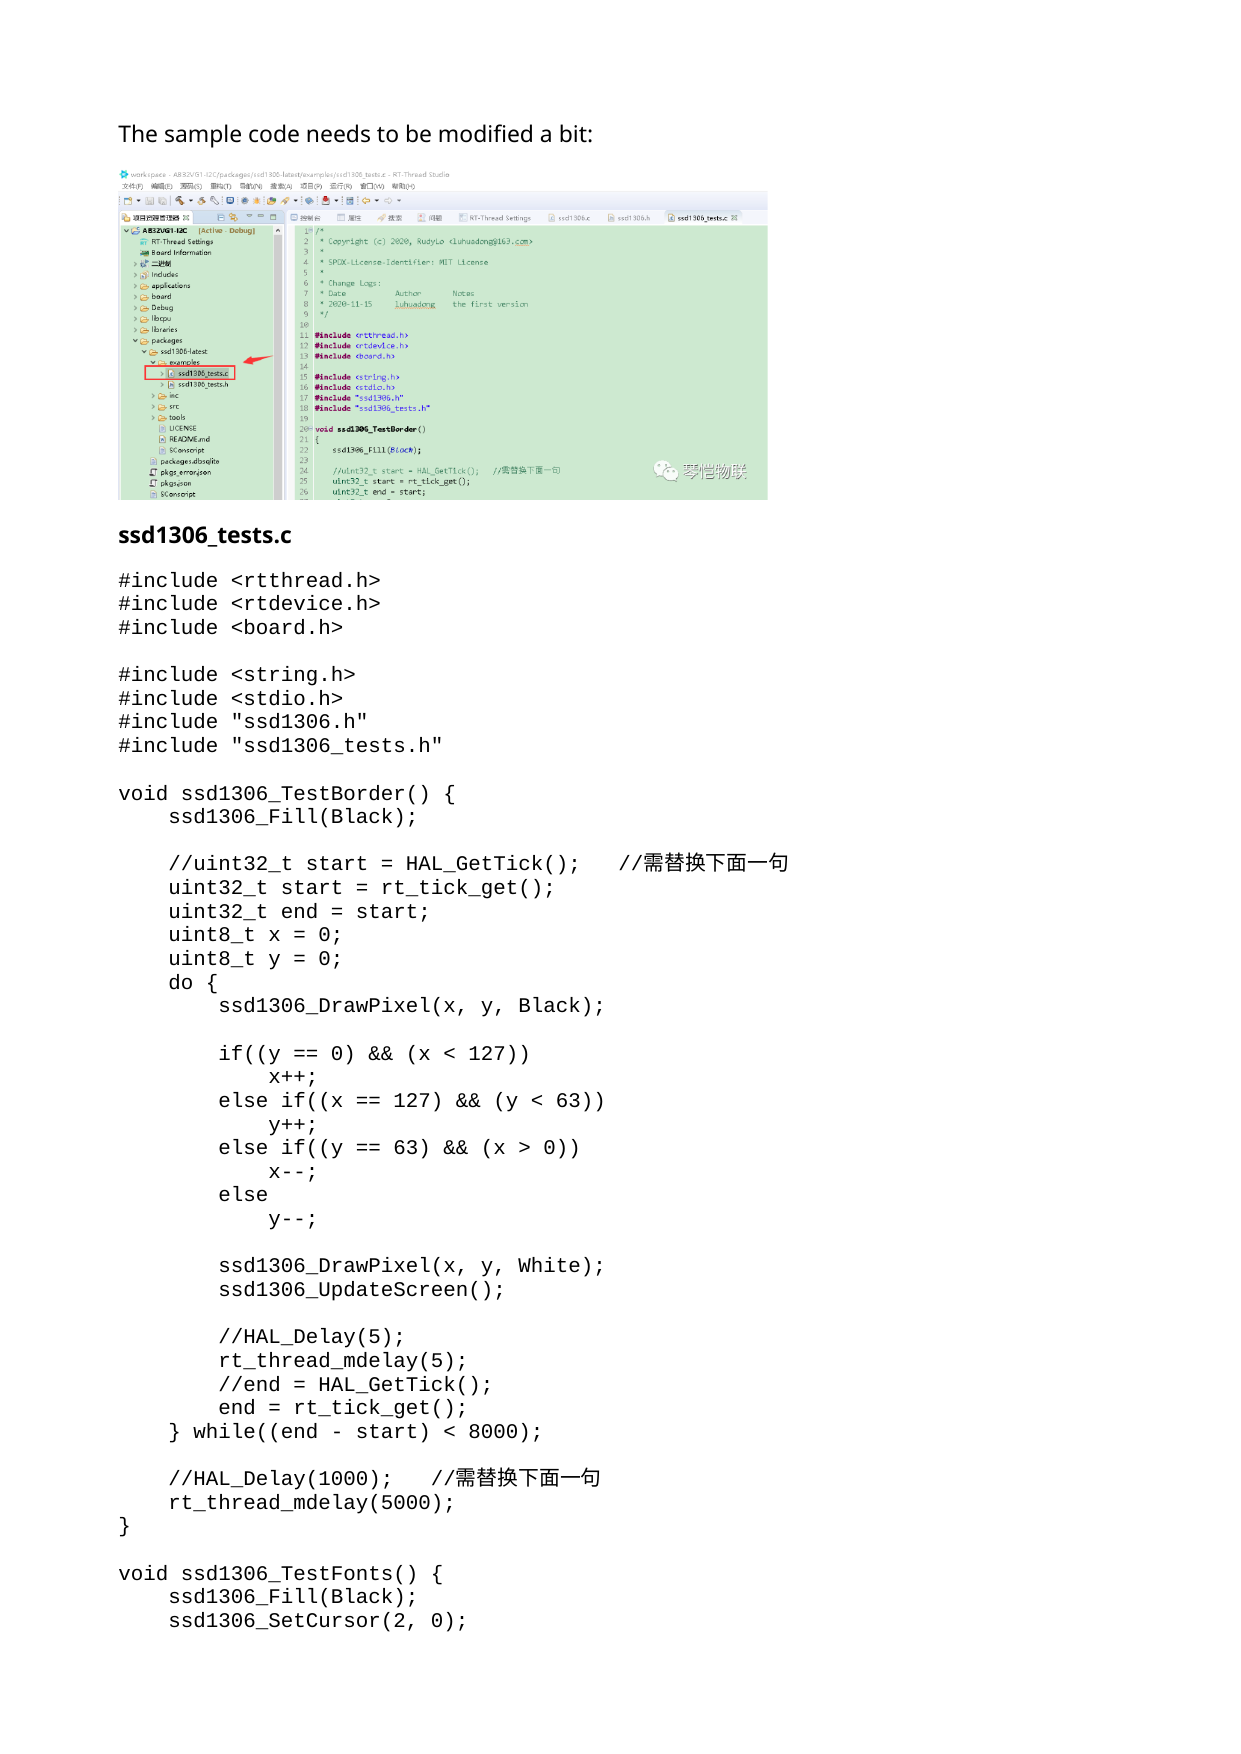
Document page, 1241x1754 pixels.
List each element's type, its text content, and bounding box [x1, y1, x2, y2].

text x--; [118, 1161, 1122, 1184]
text #include "ssd1306.h" [118, 712, 1122, 735]
text } while((end - start) < 8000); [118, 1421, 1122, 1444]
text ssd1306_tests.c [118, 519, 1122, 550]
text x++; [118, 1066, 1122, 1090]
text rt_thread_mdelay(5); [118, 1350, 1122, 1374]
text } [118, 1516, 1122, 1539]
text else if((x == 127) && (y < 63)) [118, 1090, 1122, 1113]
text void ssd1306_TestBorder() { [118, 782, 1122, 806]
text ssd1306_DrawPixel(x, y, White); [118, 1255, 1122, 1279]
text y++; [118, 1113, 1122, 1137]
text void ssd1306_TestFonts() { [118, 1563, 1122, 1586]
text else [118, 1184, 1122, 1208]
text #include <board.h> [118, 617, 1122, 641]
text //HAL_Delay(5); [118, 1326, 1122, 1350]
text uint8_t x = 0; [118, 924, 1122, 948]
text #include <rtdevice.h> [118, 593, 1122, 617]
text ssd1306_UpdateScreen(); [118, 1279, 1122, 1303]
text #include <rtthread.h> [118, 570, 1122, 593]
text end = rt_tick_get(); [118, 1397, 1122, 1421]
text y--; [118, 1208, 1122, 1232]
text ssd1306_SetCursor(2, 0); [118, 1610, 1122, 1634]
text else if((y == 63) && (x > 0)) [118, 1137, 1122, 1161]
text ssd1306_Fill(Black); [118, 1586, 1122, 1610]
text The sample code needs to be modified a bit: [118, 118, 1122, 149]
picture [118, 168, 768, 500]
text //uint32_t start = HAL_GetTick(); //需替换下面一句 [118, 853, 1122, 877]
text rt_thread_mdelay(5000); [118, 1492, 1122, 1516]
text do { [118, 972, 1122, 995]
text uint32_t start = rt_tick_get(); [118, 877, 1122, 901]
text #include <string.h> [118, 664, 1122, 688]
text //end = HAL_GetTick(); [118, 1374, 1122, 1397]
text uint8_t y = 0; [118, 948, 1122, 972]
text //HAL_Delay(1000); //需替换下面一句 [118, 1468, 1122, 1492]
text #include "ssd1306_tests.h" [118, 735, 1122, 759]
text uint32_t end = start; [118, 901, 1122, 924]
text if((y == 0) && (x < 127)) [118, 1043, 1122, 1066]
text ssd1306_DrawPixel(x, y, Black); [118, 995, 1122, 1019]
text ssd1306_Fill(Black); [118, 806, 1122, 830]
text #include <stdio.h> [118, 688, 1122, 712]
